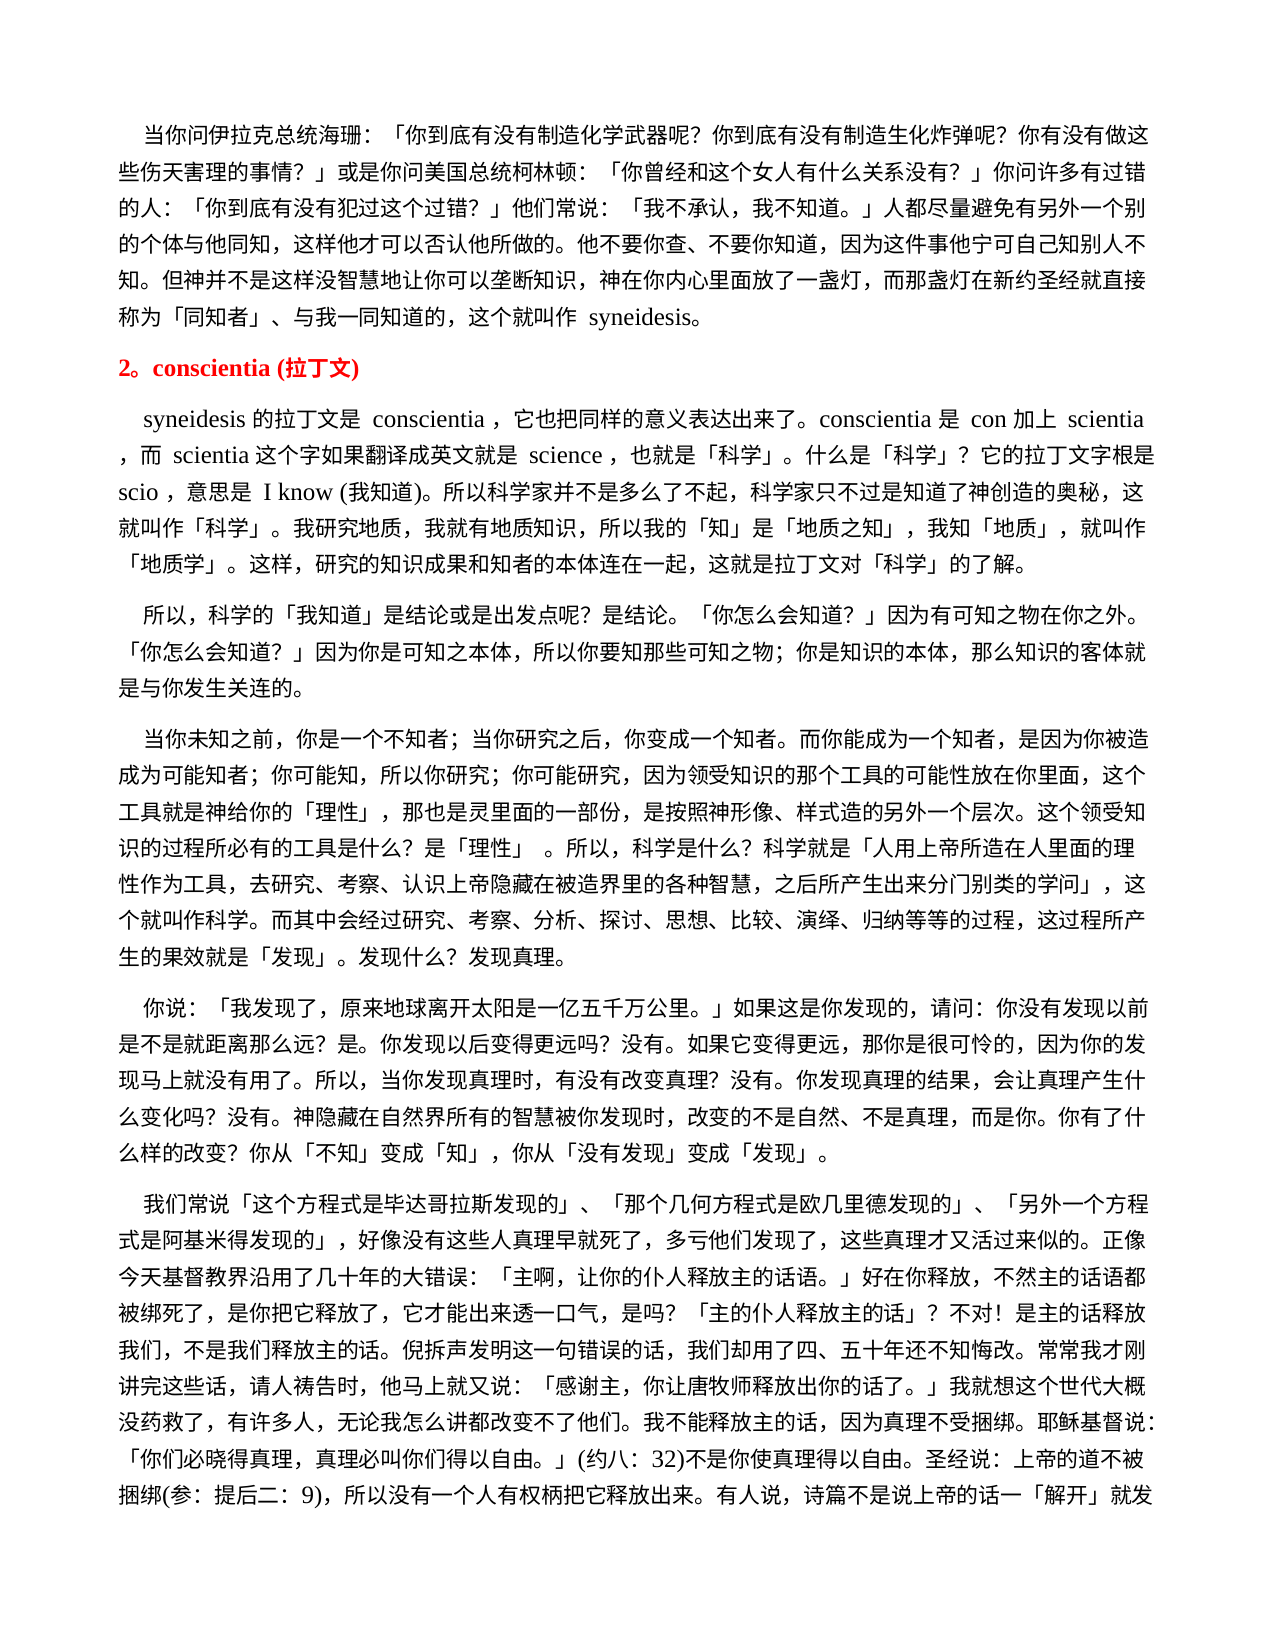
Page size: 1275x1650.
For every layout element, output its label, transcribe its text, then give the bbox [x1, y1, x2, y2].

text 我们常说「这个方程式是毕达哥拉斯发现的」、「那个几何方程式是欧几里德发现的」、「另外一个方程式是阿基米得发现的」，好像没有这些人真理早就死了，多亏他们发现了，这些真理才又活过来似的。正像今天基督教界沿用了几十年的大错误：「主啊，让你的仆人释放主的话语。」好在你释放，不然主的话语都被绑死了，是你把它释放了，它才能出来透一口气，是吗？「主的仆人释放主的话」？不对！是主的话释放我们，不是我们释放主的话。倪拆声发明这一句错误的话，我们却用了四、五十年还不知悔改。常常我才刚讲完这些话，请人祷告时，他马上就又说：「感谢主，你让唐牧师释放出你的话了。」我就想这个世代大概没药救了，有许多人，无论我怎么讲都改变不了他们。我不能释放主的话，因为真理不受捆绑。耶稣基督说：「你们必晓得真理，真理必叫你们得以自由。」(约八：32)不是你使真理得以自由。圣经说：上帝的道不被捆绑(参：提后二：9)，所以没有一个人有权柄把它释放出来。有人说，诗篇不是说上帝的话一「解开」就发出亮光吗(参：诗一一九：130)？「解开」是「释放」吗？不是！那是奥秘的知识，圣灵把真理光照出来的时候，他是主动的、你不是主动的。「神的话一解开」表示你为主传道时，圣灵充满你好把神的道光照出来、把它解释清楚。 [118, 1187, 1157, 1510]
text 2。conscientia (拉丁文) [118, 351, 1157, 382]
text 你说：「我发现了，原来地球离开太阳是一亿五千万公里。」如果这是你发现的，请问：你没有发现以前是不是就距离那么远？是。你发现以后变得更远吗？没有。如果它变得更远，那你是很可怜的，因为你的发现马上就没有用了。所以，当你发现真理时，有没有改变真理？没有。你发现真理的结果，会让真理产生什么变化吗？没有。神隐藏在自然界所有的智慧被你发现时，改变的不是自然、不是真理，而是你。你有了什么样的改变？你从「不知」变成「知」，你从「没有发现」变成「发现」。 [118, 991, 1157, 1168]
text 当你未知之前，你是一个不知者；当你研究之后，你变成一个知者。而你能成为一个知者，是因为你被造成为可能知者；你可能知，所以你研究；你可能研究，因为领受知识的那个工具的可能性放在你里面，这个工具就是神给你的「理性」，那也是灵里面的一部份，是按照神形像、样式造的另外一个层次。这个领受知识的过程所必有的工具是什么？是「理性」 。所以，科学是什么？科学就是「人用上帝所造在人里面的理性作为工具，去研究、考察、认识上帝隐藏在被造界里的各种智慧，之后所产生出来分门别类的学问」，这个就叫作科学。而其中会经过研究、考察、分析、探讨、思想、比较、演绎、归纳等等的过程，这过程所产生的果效就是「发现」。发现什么？发现真理。 [118, 722, 1157, 972]
text 当你问伊拉克总统海珊：「你到底有没有制造化学武器呢？你到底有没有制造生化炸弹呢？你有没有做这些伤天害理的事情？」或是你问美国总统柯林顿：「你曾经和这个女人有什么关系没有？」你问许多有过错的人：「你到底有没有犯过这个过错？」他们常说：「我不承认，我不知道。」人都尽量避免有另外一个别的个体与他同知，这样他才可以否认他所做的。他不要你查、不要你知道，因为这件事他宁可自己知别人不知。但神并不是这样没智慧地让你可以垄断知识，神在你内心里面放了一盏灯，而那盏灯在新约圣经就直接称为「同知者」、与我一同知道的，这个就叫作 syneidesis。 [118, 118, 1157, 332]
text syneidesis 的拉丁文是 conscientia ，它也把同样的意义表达出来了。conscientia 是 con 加上 scientia ，而 scientia 这个字如果翻译成英文就是 science ，也就是「科学」。什么是「科学」？它的拉丁文字根是 scio ，意思是 I know (我知道)。所以科学家并不是多么了不起，科学家只不过是知道了神创造的奥秘，这就叫作「科学」。我研究地质，我就有地质知识，所以我的「知」是「地质之知」，我知「地质」，就叫作「地质学」。这样，研究的知识成果和知者的本体连在一起，这就是拉丁文对「科学」的了解。 [118, 402, 1157, 579]
text 所以，科学的「我知道」是结论或是出发点呢？是结论。「你怎么会知道？」因为有可知之物在你之外。「你怎么会知道？」因为你是可知之本体，所以你要知那些可知之物；你是知识的本体，那么知识的客体就是与你发生关连的。 [118, 598, 1157, 702]
